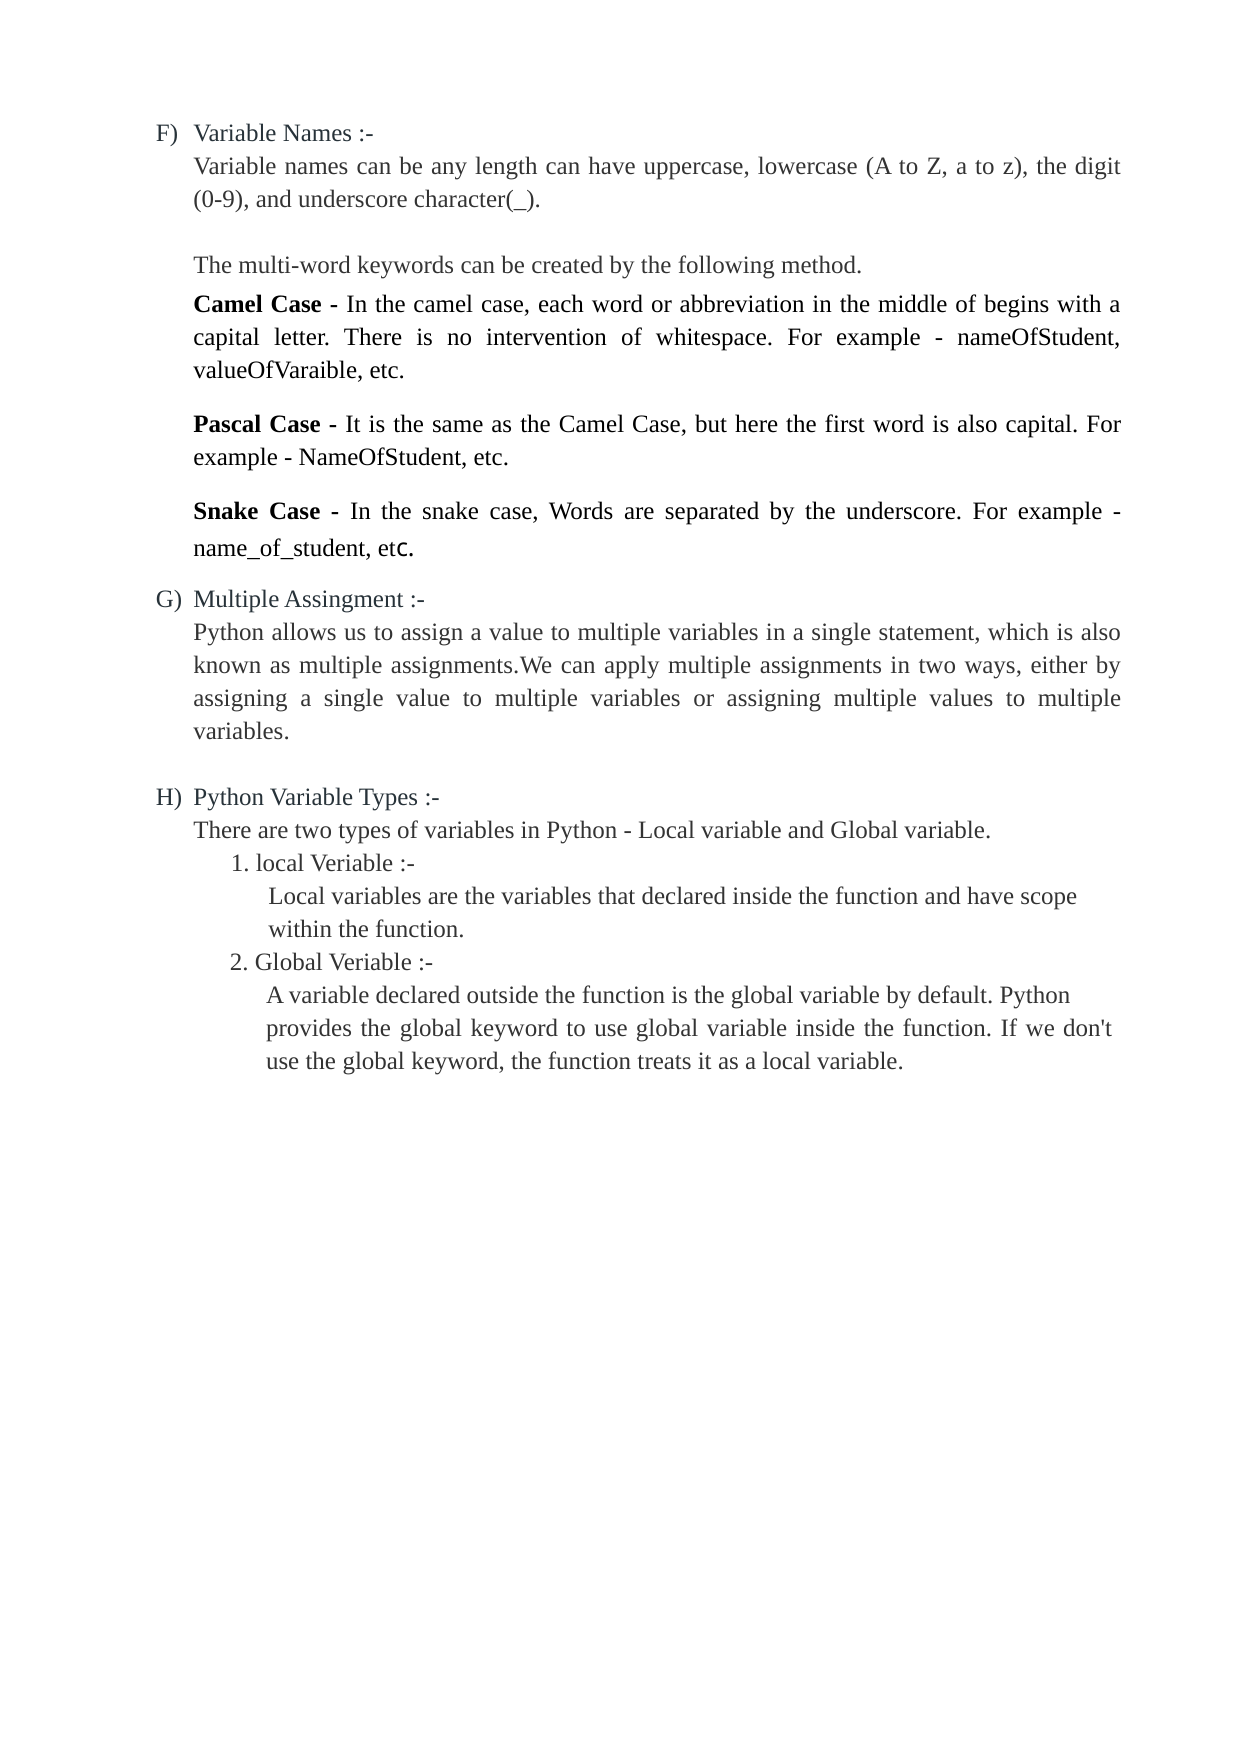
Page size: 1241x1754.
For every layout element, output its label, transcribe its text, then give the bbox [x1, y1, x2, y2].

list Python allows us to assign a value to multiple variables in a single statement, which is also known as multiple assignments.We can apply multiple assignments in two ways, either by assigning a single value to multiple variables or assigning multiple values to multiple variables. [156, 617, 1122, 745]
list Multiple Assingment :- [156, 584, 1122, 613]
list 1. local Veriable :- [193, 848, 1122, 877]
list Camel Case - In the camel case, each word or abbreviation in the middle of begins with a capital letter. There is no intervention of whitespace. For example - nameOfStudent, valueOfVaraible, etc. [156, 289, 1122, 384]
list Variable names can be any length can have uppercase, lowercase (A to Z, a to z), the digit (0-9), and underscore character(_). [156, 151, 1122, 213]
list The multi-word keywords can be created by the following method. [156, 250, 1122, 279]
list Local variables are the variables that declared inside the function and have scope within the function. [231, 881, 1122, 943]
list Variable Names :- [156, 118, 1122, 147]
list There are two types of variables in Python - Local variable and Global variable. [156, 815, 1122, 844]
text A variable declared outside the function is the global variable by default. Python provides the global keyword to use global variable inside the function. If we don't use the global keyword, the function treats it as a local variable. [118, 980, 1122, 1075]
list Pascal Case - It is the same as the Camel Case, but here the first word is also capital. For example - NameOfStudent, etc. [156, 409, 1122, 471]
list Snake Case - In the snake case, Words are separated by the underscore. For example - name_of_student, etc. [156, 496, 1122, 564]
list Python Variable Types :- [156, 782, 1122, 811]
text 2. Global Veriable :- [118, 947, 1122, 976]
